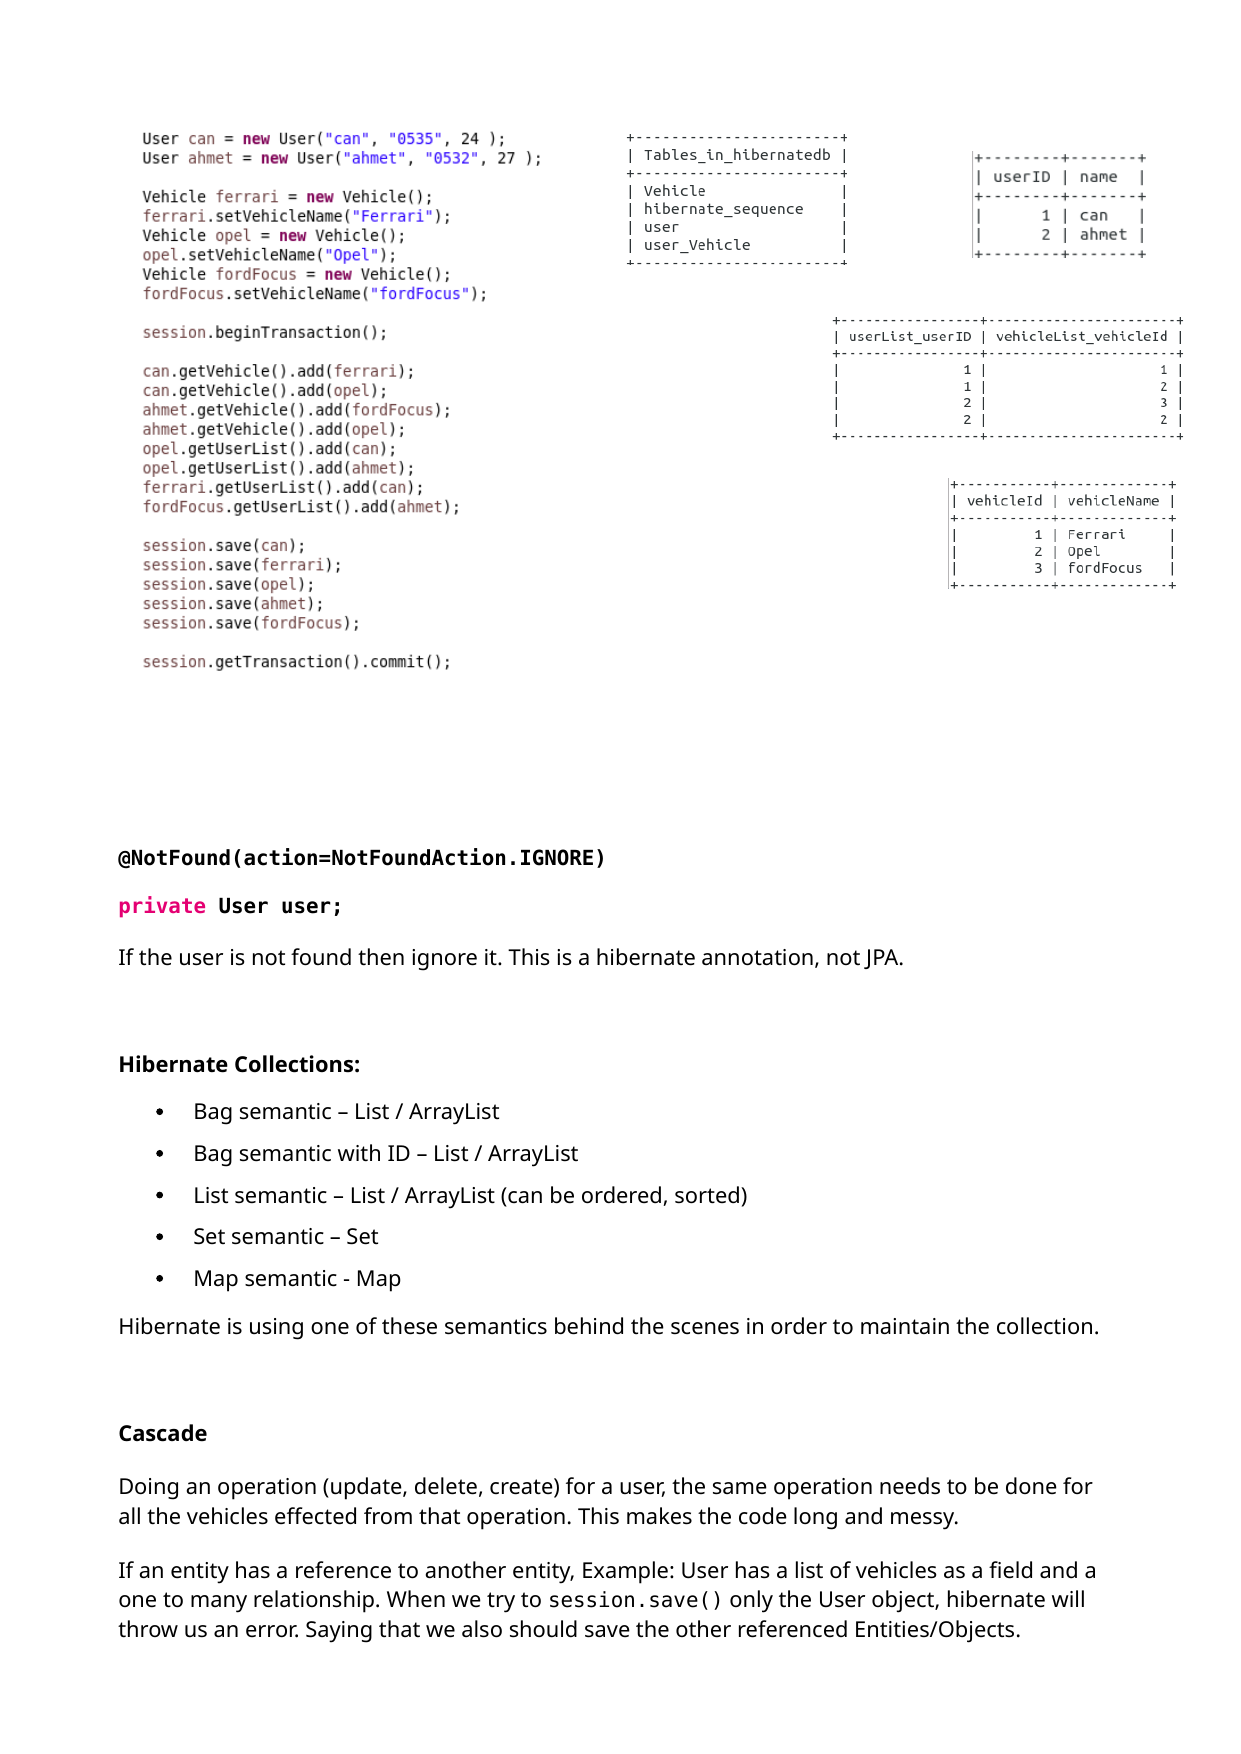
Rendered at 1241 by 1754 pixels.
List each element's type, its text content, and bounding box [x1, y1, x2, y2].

list Set semantic – Set [156, 1221, 1122, 1251]
text Hibernate Collections: [118, 1049, 1122, 1078]
picture [948, 478, 1177, 589]
text If an entity has a reference to another entity, Example: User has a list of vehicles as a field and a one to many relationship. When we try to session.save() only the User object, hibernate will throw us an error. Saying that we also should save the other referenced Entities/Objects. [118, 1554, 1122, 1644]
text private User user; [118, 894, 1122, 918]
text Cascade [118, 1418, 1122, 1447]
text @NotFound(action=NotFoundAction.IGNORE) [118, 846, 1122, 870]
list List semantic – List / ArrayList (can be ordered, sorted) [156, 1180, 1122, 1209]
picture [831, 315, 1184, 440]
picture [972, 151, 1147, 258]
list Bag semantic – List / ArrayList [156, 1096, 1122, 1126]
text Doing an operation (update, delete, create) for a user, the same operation needs to be done for all the vehicles effected from that operation. This makes the code long and messy. [118, 1471, 1122, 1531]
list Map semantic - Map [156, 1263, 1122, 1293]
picture [138, 126, 544, 673]
list Bag semantic with ID – List / ArrayList [156, 1138, 1122, 1168]
text If the user is not found then ignore it. This is a hibernate annotation, not JPA. [118, 942, 1122, 971]
text Hibernate is using one of these semantics behind the scenes in order to maintain the collection. [118, 1311, 1122, 1340]
picture [626, 133, 847, 265]
